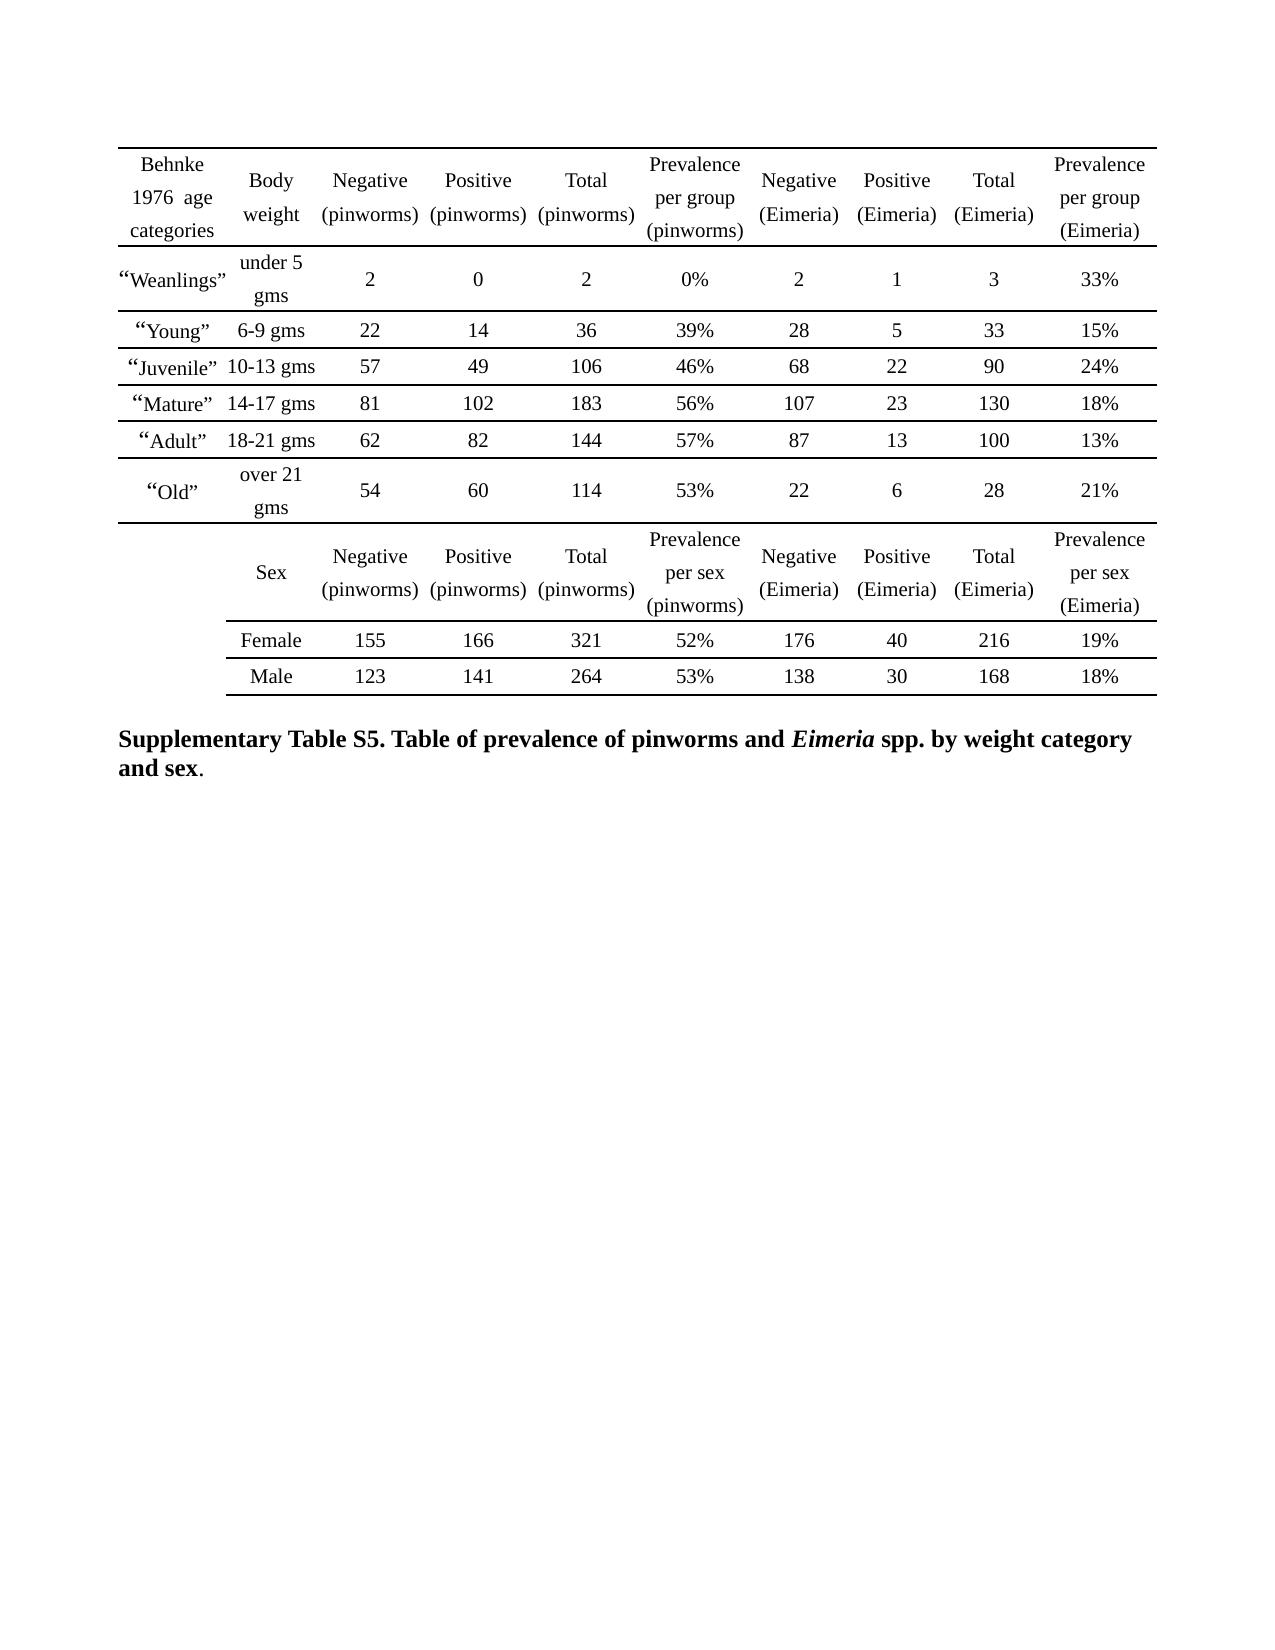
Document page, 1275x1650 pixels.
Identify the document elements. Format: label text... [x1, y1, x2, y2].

table_header Positive (Eimeria) [848, 149, 945, 245]
table_cell over 21 gms [226, 459, 316, 522]
table_cell Male [226, 659, 316, 693]
table_cell 0 [424, 247, 532, 310]
table_cell 81 [316, 386, 424, 420]
table_cell 56% [640, 386, 749, 420]
table_header Positive (pinworms) [424, 149, 532, 245]
table_cell 13% [1043, 422, 1157, 457]
table_header Total (Eimeria) [945, 149, 1042, 245]
table_cell 168 [945, 659, 1042, 693]
table_cell 60 [424, 459, 532, 522]
table_cell “Adult” [118, 422, 226, 457]
text Supplementary Table S5. Table of prevalence of pinworms and Eimeria spp. by weight category and sex. [118, 724, 1157, 782]
table_cell Female [226, 622, 316, 657]
table_cell 144 [532, 422, 640, 457]
table_cell under 5 gms [226, 247, 316, 310]
table_cell 100 [945, 422, 1042, 457]
table_cell 57% [640, 422, 749, 457]
table_cell 155 [316, 622, 424, 657]
table_cell 14 [424, 312, 532, 347]
table_cell 2 [532, 247, 640, 310]
table_cell 321 [532, 622, 640, 657]
table_cell 2 [316, 247, 424, 310]
table_cell 1 [848, 247, 945, 310]
table_cell “Young” [118, 312, 226, 347]
table_cell 33 [945, 312, 1042, 347]
table_cell 49 [424, 349, 532, 383]
table_cell 22 [316, 312, 424, 347]
table_cell “Weanlings” [118, 247, 226, 310]
table_cell 19% [1043, 622, 1157, 657]
table_cell 46% [640, 349, 749, 383]
table_cell 102 [424, 386, 532, 420]
table_cell 22 [750, 459, 848, 522]
table_cell Negative (Eimeria) [750, 524, 848, 620]
table_header Negative (pinworms) [316, 149, 424, 245]
table_cell 0% [640, 247, 749, 310]
table_cell Prevalence per sex (Eimeria) [1043, 524, 1157, 620]
table_cell 30 [848, 659, 945, 693]
table_cell 28 [750, 312, 848, 347]
table_cell Negative (pinworms) [316, 524, 424, 620]
table_header Body weight [226, 149, 316, 245]
table_cell 22 [848, 349, 945, 383]
table_cell 18% [1043, 659, 1157, 693]
table_cell Total (pinworms) [532, 524, 640, 620]
table_cell 24% [1043, 349, 1157, 383]
table_cell 90 [945, 349, 1042, 383]
table_cell 264 [532, 659, 640, 693]
table_cell 15% [1043, 312, 1157, 347]
table_cell 82 [424, 422, 532, 457]
table_cell 176 [750, 622, 848, 657]
table_cell 23 [848, 386, 945, 420]
table_cell 21% [1043, 459, 1157, 522]
table_cell 54 [316, 459, 424, 522]
table_cell [118, 524, 226, 620]
table_cell 107 [750, 386, 848, 420]
table_cell 68 [750, 349, 848, 383]
table_header Prevalence per group (Eimeria) [1043, 149, 1157, 245]
table_cell 10-13 gms [226, 349, 316, 383]
table_cell Prevalence per sex (pinworms) [640, 524, 749, 620]
table_cell 33% [1043, 247, 1157, 310]
table_cell 138 [750, 659, 848, 693]
table_cell 216 [945, 622, 1042, 657]
table_cell 36 [532, 312, 640, 347]
table_cell 52% [640, 622, 749, 657]
table_cell Sex [226, 524, 316, 620]
table_cell 39% [640, 312, 749, 347]
table_cell 166 [424, 622, 532, 657]
table_cell 14-17 gms [226, 386, 316, 420]
table_header Behnke 1976 age categories [118, 149, 226, 245]
table_cell Positive (Eimeria) [848, 524, 945, 620]
table_cell 6-9 gms [226, 312, 316, 347]
table_cell 53% [640, 659, 749, 693]
table_cell Positive (pinworms) [424, 524, 532, 620]
table_cell “Mature” [118, 386, 226, 420]
table_cell “Juvenile” [118, 349, 226, 383]
table_cell 18% [1043, 386, 1157, 420]
table_cell 53% [640, 459, 749, 522]
table_cell 2 [750, 247, 848, 310]
table_cell 18-21 gms [226, 422, 316, 457]
table_header Prevalence per group (pinworms) [640, 149, 749, 245]
table_cell [118, 620, 226, 657]
table_cell 3 [945, 247, 1042, 310]
table_cell Total (Eimeria) [945, 524, 1042, 620]
table_cell 87 [750, 422, 848, 457]
table_cell 40 [848, 622, 945, 657]
table_cell 123 [316, 659, 424, 693]
table_header Negative (Eimeria) [750, 149, 848, 245]
table_header Total (pinworms) [532, 149, 640, 245]
table_cell [118, 657, 226, 693]
table_cell 106 [532, 349, 640, 383]
table_cell 28 [945, 459, 1042, 522]
table_cell “Old” [118, 459, 226, 522]
table_cell 141 [424, 659, 532, 693]
table_cell 114 [532, 459, 640, 522]
table_cell 6 [848, 459, 945, 522]
table_cell 130 [945, 386, 1042, 420]
table_cell 13 [848, 422, 945, 457]
table_cell 62 [316, 422, 424, 457]
table_cell 183 [532, 386, 640, 420]
table_cell 5 [848, 312, 945, 347]
table_cell 57 [316, 349, 424, 383]
